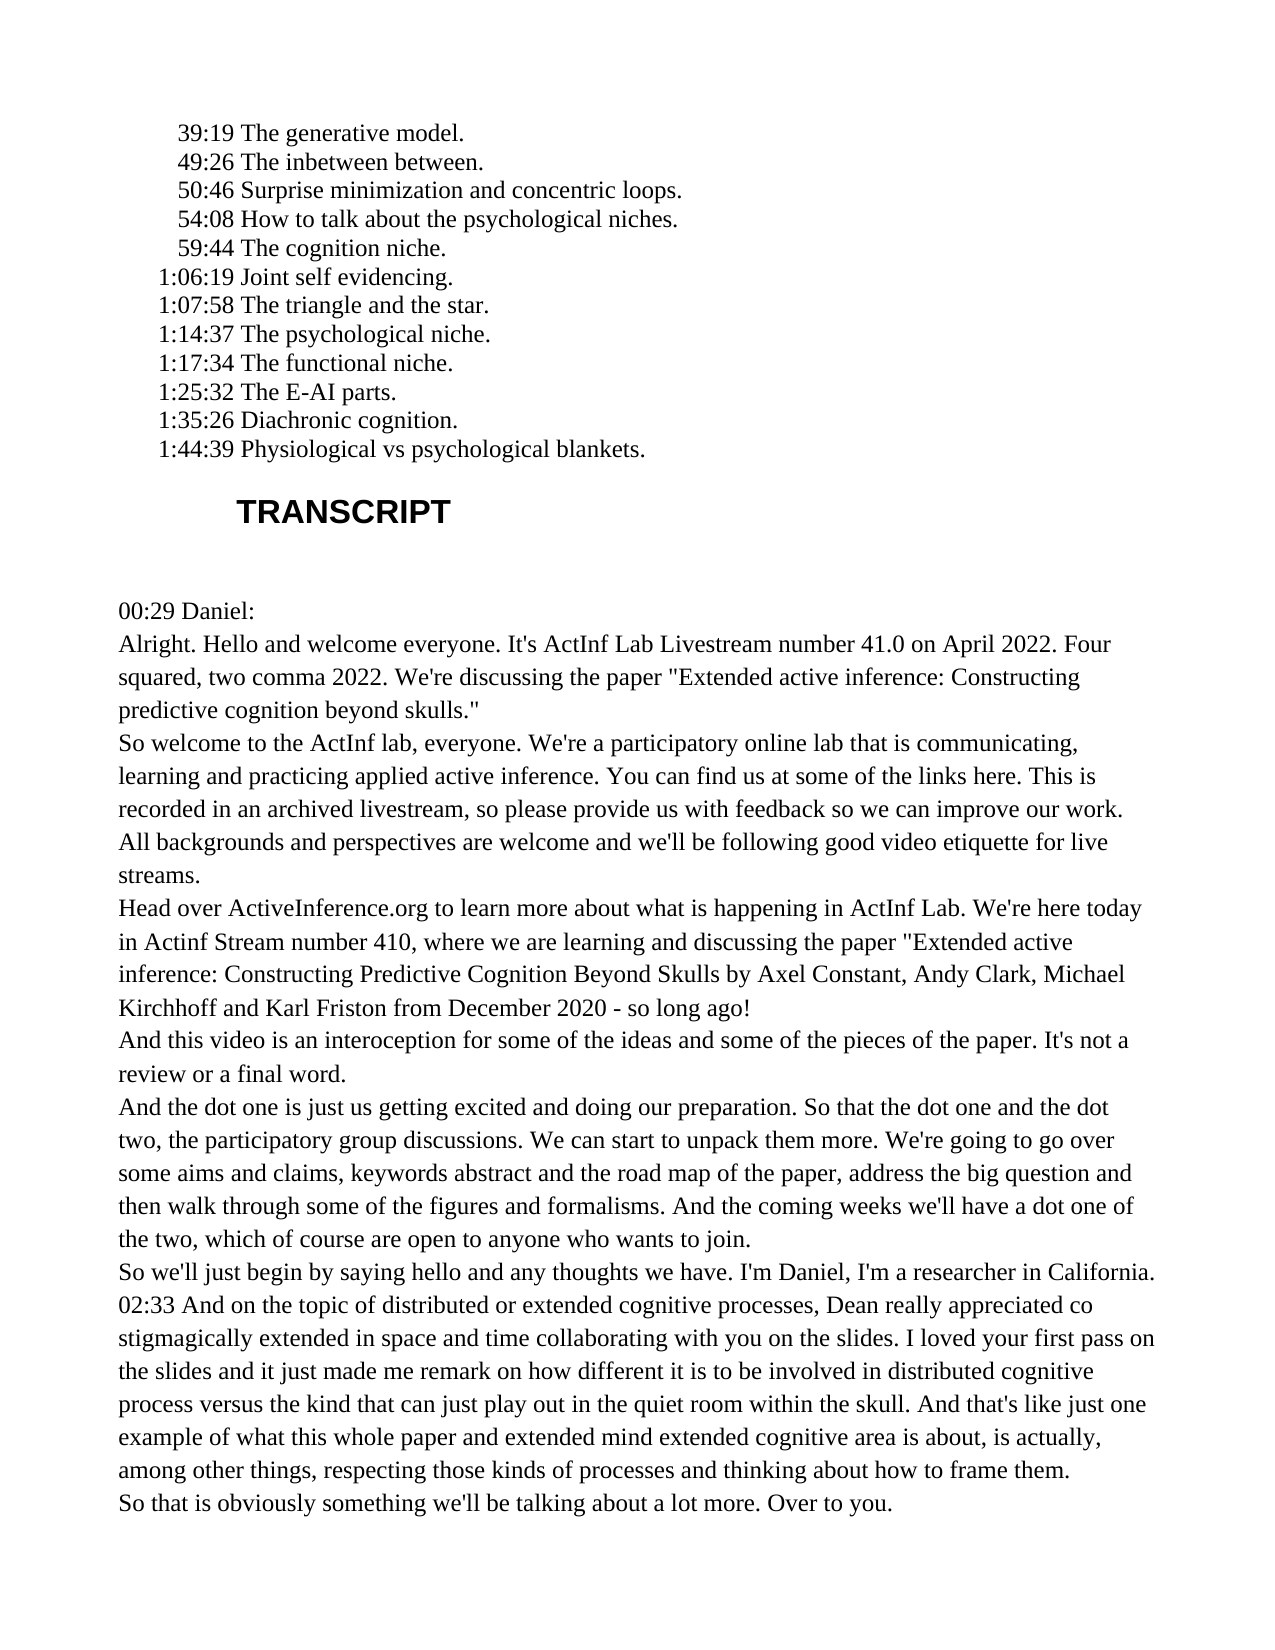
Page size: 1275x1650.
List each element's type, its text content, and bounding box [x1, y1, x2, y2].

text And this video is an interoception for some of the ideas and some of the pieces of the paper. It's not a review or a final word. [118, 1026, 1157, 1087]
table_cell Surprise minimization and concentric loops. [237, 176, 984, 204]
table_cell The functional niche. [237, 348, 984, 377]
table_cell 49:26 [112, 147, 237, 176]
table_cell 1:14:37 [112, 319, 237, 348]
text Head over ActiveInference.org to learn more about what is happening in ActInf Lab. We're here today in Actinf Stream number 410, where we are learning and discussing the paper "Extended active inference: Constructing Predictive Cognition Beyond Skulls by Axel Constant, Andy Clark, Michael Kirchhoff and Karl Friston from December 2020 - so long ago! [118, 893, 1157, 1021]
table_cell Joint self evidencing. [237, 262, 984, 291]
table_cell 1:25:32 [112, 377, 237, 406]
table_cell The cognition niche. [237, 233, 984, 262]
table_cell The inbetween between. [237, 147, 984, 176]
table_cell Physiological vs psychological blankets. [237, 434, 984, 463]
text Alright. Hello and welcome everyone. It's ActInf Lab Livestream number 41.0 on April 2022. Four squared, two comma 2022. We're discussing the paper "Extended active inference: Constructing predictive cognition beyond skulls." [118, 629, 1157, 724]
text So welcome to the ActInf lab, everyone. We're a participatory online lab that is communicating, learning and practicing applied active inference. You can find us at some of the links here. This is recorded in an archived livestream, so please provide us with feedback so we can improve our work. All backgrounds and perspectives are welcome and we'll be following good video etiquette for live streams. [118, 728, 1157, 889]
table_cell 59:44 [112, 233, 237, 262]
text 02:33 And on the topic of distributed or extended cognitive processes, Dean really appreciated co stigmagically extended in space and time collaborating with you on the slides. I loved your first pass on the slides and it just made me remark on how different it is to be involved in distributed cognitive process versus the kind that can just play out in the quiet room within the skull. And that's like just one example of what this whole paper and extended mind extended cognitive area is about, is actually, among other things, respecting those kinds of processes and thinking about how to frame them. [118, 1290, 1157, 1484]
text So we'll just begin by saying hello and any thoughts we have. I'm Daniel, I'm a researcher in California. [118, 1257, 1157, 1286]
table_cell How to talk about the psychological niches. [237, 204, 984, 233]
table_cell The triangle and the star. [237, 291, 984, 319]
table_cell 39:19 [112, 118, 237, 147]
text 00:29 Daniel: [118, 596, 1157, 625]
text So that is obviously something we'll be talking about a lot more. Over to you. [118, 1488, 1157, 1517]
table_cell The psychological niche. [237, 319, 984, 348]
table_cell 1:07:58 [112, 291, 237, 319]
table_cell The E-AI parts. [237, 377, 984, 406]
table_cell 50:46 [112, 176, 237, 204]
table_cell Diachronic cognition. [237, 406, 984, 434]
table_cell 1:06:19 [112, 262, 237, 291]
table_cell 1:17:34 [112, 348, 237, 377]
subtitle TRANSCRIPT [118, 492, 1157, 530]
text And the dot one is just us getting excited and doing our preparation. So that the dot one and the dot two, the participatory group discussions. We can start to unpack them more. We're going to go over some aims and claims, keywords abstract and the road map of the paper, address the big question and then walk through some of the figures and formalisms. And the coming weeks we'll have a dot one of the two, which of course are open to anyone who wants to join. [118, 1092, 1157, 1252]
table_cell 1:44:39 [112, 434, 237, 463]
table_cell 1:35:26 [112, 406, 237, 434]
table_cell 54:08 [112, 204, 237, 233]
table_cell The generative model. [237, 118, 984, 147]
